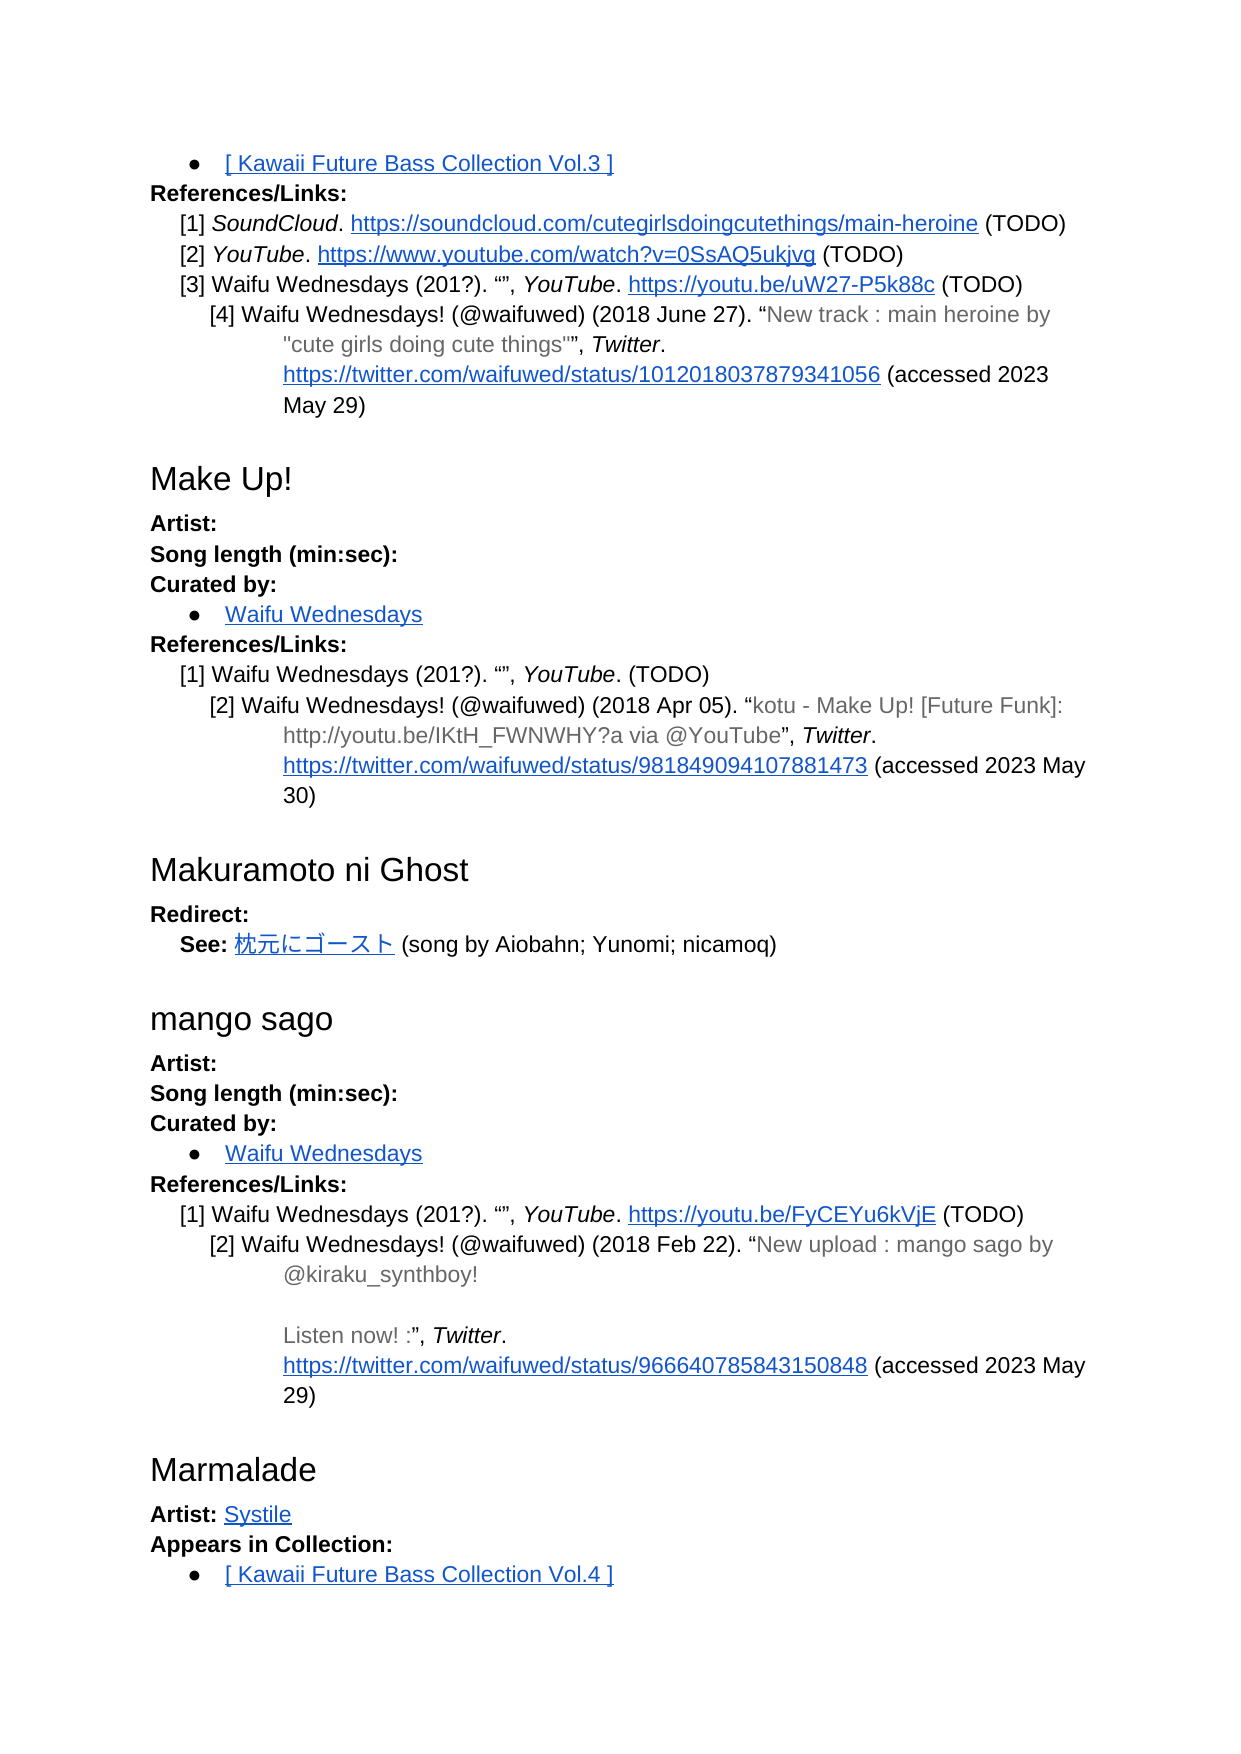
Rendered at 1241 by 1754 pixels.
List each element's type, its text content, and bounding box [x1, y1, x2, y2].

text Artist: [150, 510, 1090, 537]
list Waifu Wednesdays [187, 1140, 1090, 1167]
text Artist: [150, 1050, 1090, 1076]
subtitle Marmalade [150, 1450, 1090, 1488]
text Song length (min:sec): [150, 541, 1090, 567]
text Curated by: [150, 1110, 1090, 1136]
text [2] YouTube. https://www.youtube.com/watch?v=0SsAQ5ukjvg (TODO) [179, 241, 1090, 267]
text Appears in Collection: [150, 1531, 1090, 1557]
text [3] Waifu Wednesdays (201?). “”, YouTube. https://youtu.be/uW27-P5k88c (TODO) [179, 271, 1090, 297]
text Redirect: [150, 901, 1090, 927]
subtitle Makuramoto ni Ghost [150, 850, 1090, 888]
text [1] SoundCloud. https://soundcloud.com/cutegirlsdoingcutethings/main-heroine (TODO) [179, 210, 1090, 237]
list [ Kawaii Future Bass Collection Vol.4 ] [187, 1561, 1090, 1587]
text See: 枕元にゴースト (song by Aiobahn; Yunomi; nicamoq) [179, 931, 1090, 957]
text [1] Waifu Wednesdays (201?). “”, YouTube. https://youtu.be/FyCEYu6kVjE (TODO) [179, 1201, 1090, 1227]
text Curated by: [150, 571, 1090, 597]
text [1] Waifu Wednesdays (201?). “”, YouTube. (TODO) [179, 661, 1090, 688]
text [2] Waifu Wednesdays! (@waifuwed) (2018 Apr 05). “kotu - Make Up! [Future Funk]: http://youtu.be/IKtH_FWNWHY?a via @YouTube”, Twitter. https://twitter.com/waifuwed/status/981849094107881473 (accessed 2023 May 30) [209, 692, 1090, 808]
text Song length (min:sec): [150, 1080, 1090, 1106]
subtitle mango sago [150, 999, 1090, 1037]
text References/Links: [150, 1171, 1090, 1197]
list Waifu Wednesdays [187, 601, 1090, 627]
list [ Kawaii Future Bass Collection Vol.3 ] [187, 150, 1090, 176]
subtitle Make Up! [150, 459, 1090, 498]
text References/Links: [150, 180, 1090, 207]
text [2] Waifu Wednesdays! (@waifuwed) (2018 Feb 22). “New upload : mango sago by @kiraku_synthboy! Listen now! :”, Twitter. https://twitter.com/waifuwed/status/966640785843150848 (accessed 2023 May 29) [209, 1231, 1090, 1408]
text Artist: Systile [150, 1501, 1090, 1527]
text [4] Waifu Wednesdays! (@waifuwed) (2018 June 27). “New track : main heroine by "cute girls doing cute things"”, Twitter. https://twitter.com/waifuwed/status/1012018037879341056 (accessed 2023 May 29) [209, 301, 1090, 418]
text References/Links: [150, 631, 1090, 657]
